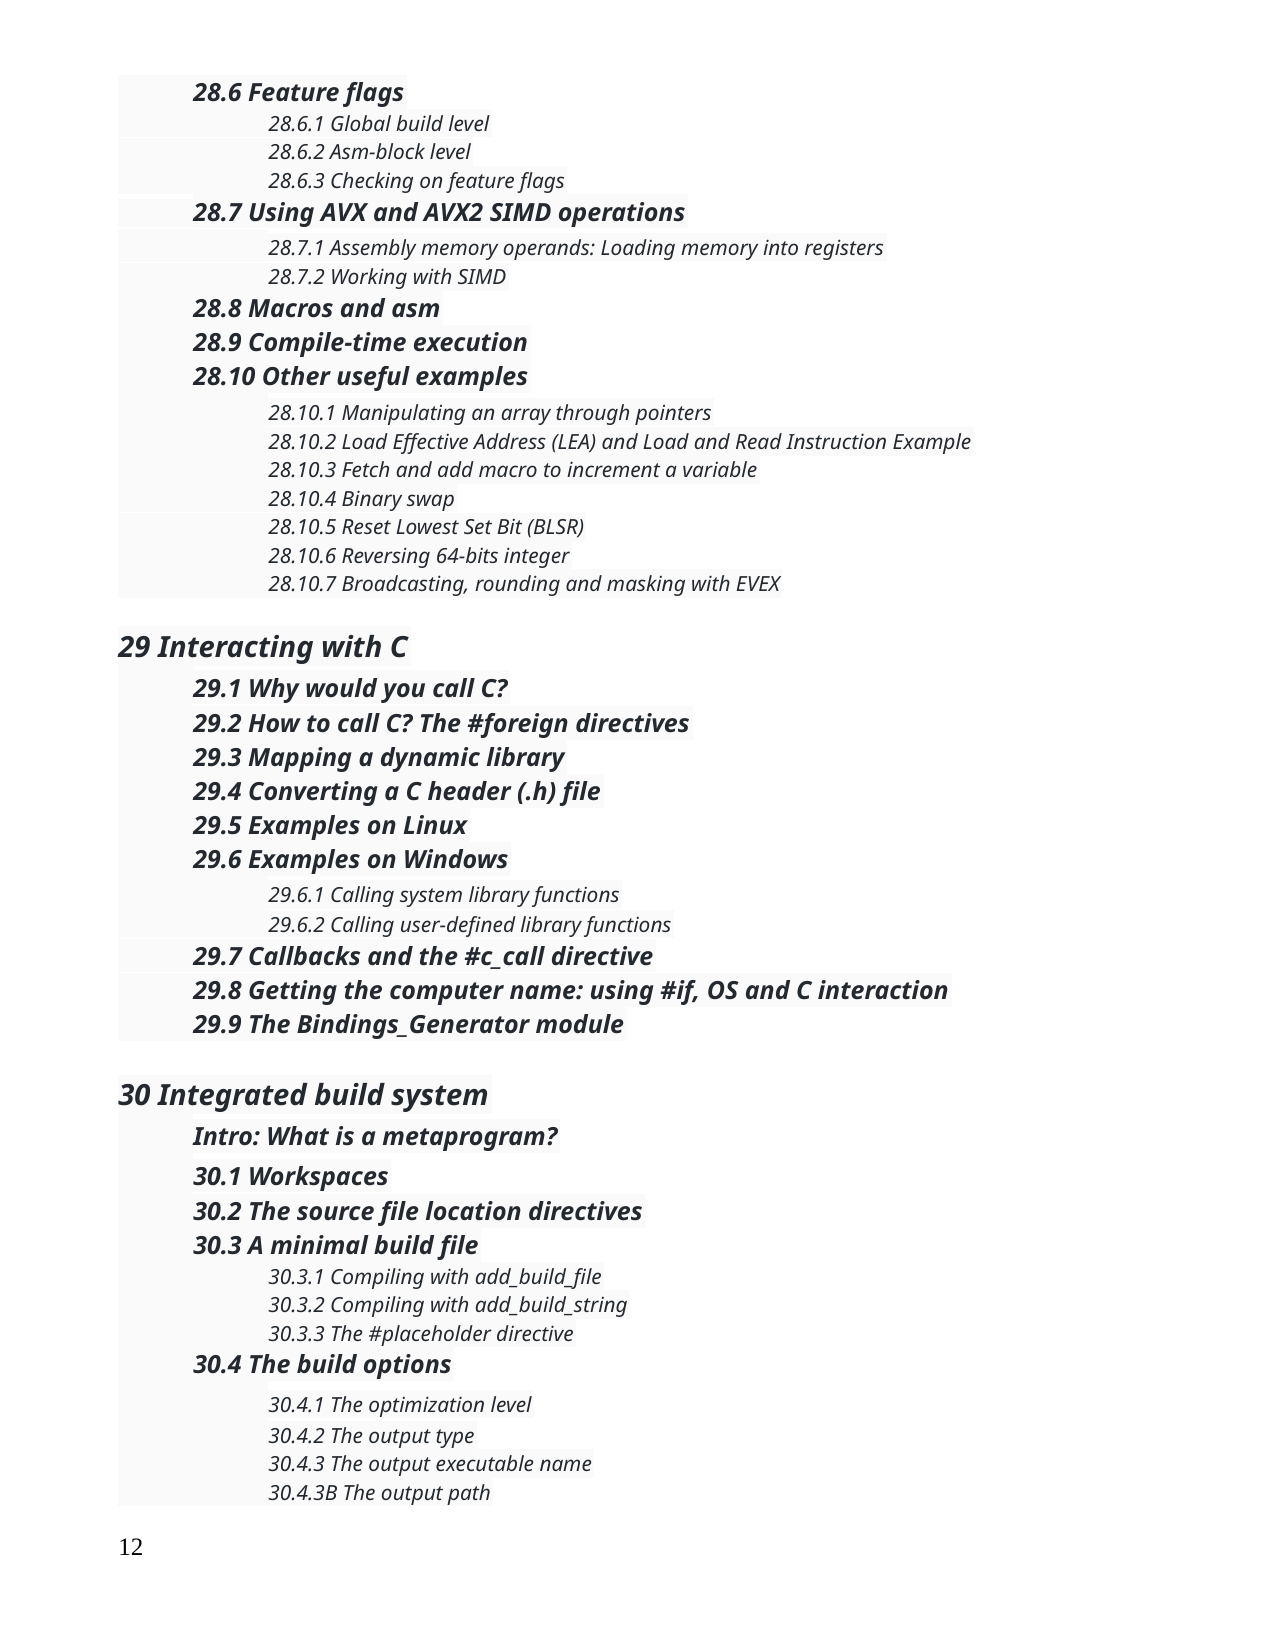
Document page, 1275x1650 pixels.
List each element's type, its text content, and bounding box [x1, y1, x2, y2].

text 30.4.1 The optimization level [118, 1381, 1157, 1421]
text 30.3.2 Compiling with add_build_string [118, 1290, 1157, 1319]
subtitle 30 Integrated build system [118, 1075, 1157, 1114]
text 28.9 Compile-time execution [118, 325, 1157, 359]
text 28.6.1 Global build level [118, 109, 1157, 137]
text 28.10 Other useful examples [118, 359, 1157, 393]
subtitle 30.4 The build options [118, 1347, 1157, 1381]
subtitle 29.5 Examples on Linux [118, 808, 1157, 842]
text Intro: What is a metaprogram? [118, 1114, 1157, 1154]
text 29.6.2 Calling user-defined library functions [118, 910, 1157, 938]
text 30.3.3 The #placeholder directive [118, 1319, 1157, 1347]
text 28.10.3 Fetch and add macro to increment a variable [118, 456, 1157, 484]
subtitle 30.1 Workspaces [118, 1154, 1157, 1194]
text 28.10.4 Binary swap [118, 484, 1157, 512]
text 30.4.3B The output path [118, 1478, 1157, 1506]
text 29.3 Mapping a dynamic library [118, 740, 1157, 774]
text 29.9 The Bindings_Generator module [118, 1007, 1157, 1041]
subtitle 30.3 A minimal build file [118, 1228, 1157, 1262]
subtitle 29.2 How to call C? The #foreign directives [118, 706, 1157, 740]
text 29.7 Callbacks and the #c_call directive [118, 938, 1157, 972]
text 28.6.3 Checking on feature flags [118, 166, 1157, 194]
text 28.7 Using AVX and AVX2 SIMD operations [118, 194, 1157, 228]
text 28.10.6 Reversing 64-bits integer [118, 541, 1157, 569]
text 29.4 Converting a C header (.h) file [118, 774, 1157, 808]
subtitle 30.4.2 The output type [118, 1421, 1157, 1449]
subtitle 29.6 Examples on Windows [118, 842, 1157, 876]
text 28.7.1 Assembly memory operands: Loading memory into registers [118, 228, 1157, 262]
text 30.3.1 Compiling with add_build_file [118, 1262, 1157, 1290]
subtitle 30.4.3 The output executable name [118, 1449, 1157, 1478]
text 29.8 Getting the computer name: using #if, OS and C interaction [118, 972, 1157, 1007]
text 28.6 Feature flags [118, 75, 1157, 109]
subtitle 30.2 The source file location directives [118, 1194, 1157, 1228]
text 29.6.1 Calling system library functions [118, 876, 1157, 910]
text 28.10.5 Reset Lowest Set Bit (BLSR) [118, 512, 1157, 541]
text 28.7.2 Working with SIMD [118, 262, 1157, 291]
text 28.10.1 Manipulating an array through pointers [118, 393, 1157, 427]
subtitle 29.1 Why would you call C? [118, 666, 1157, 706]
text 29 Interacting with C [118, 626, 1157, 666]
text 28.6.2 Asm-block level [118, 137, 1157, 166]
text 28.10.2 Load Effective Address (LEA) and Load and Read Instruction Example [118, 427, 1157, 456]
text 28.8 Macros and asm [118, 291, 1157, 325]
text 28.10.7 Broadcasting, rounding and masking with EVEX [118, 569, 1157, 598]
